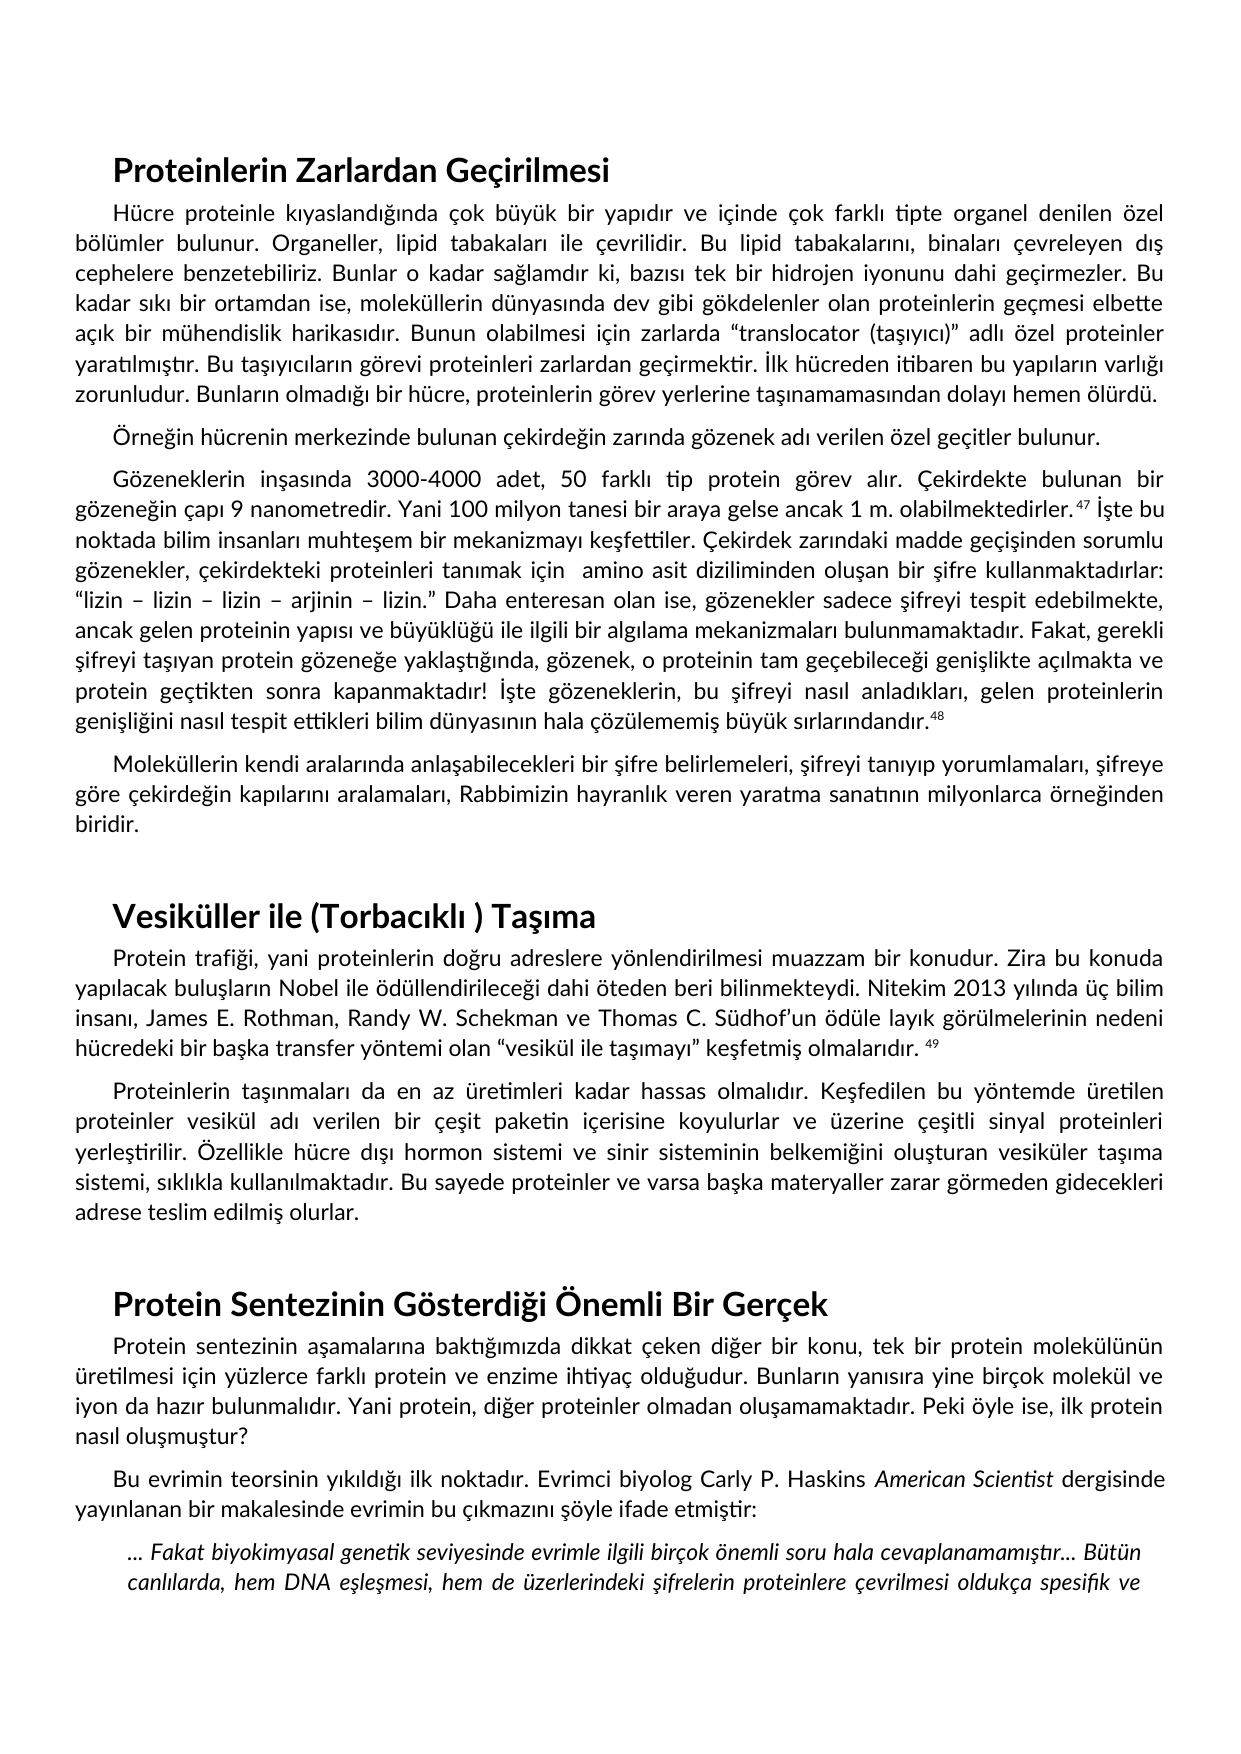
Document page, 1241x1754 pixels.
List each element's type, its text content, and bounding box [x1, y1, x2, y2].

subtitle Proteinlerin Zarlardan Geçirilmesi [112, 150, 1165, 190]
text Protein trafiği, yani proteinlerin doğru adreslere yönlendirilmesi muazzam bir konudur. Zira bu konuda yapılacak buluşların Nobel ile ödüllendirileceği dahi öteden beri bilinmekteydi. Nitekim 2013 yılında üç bilim insanı, James E. Rothman, Randy W. Schekman ve Thomas C. Südhof’un ödüle layık görülmelerinin nedeni hücredeki bir başka transfer yöntemi olan “vesikül ile taşımayı” keşfetmiş olmalarıdır. 49 [75, 943, 1165, 1062]
text Bu evrimin teorsinin yıkıldığı ilk noktadır. Evrimci biyolog Carly P. Haskins American Scientist dergisinde yayınlanan bir makalesinde evrimin bu çıkmazını şöyle ifade etmiştir: [75, 1465, 1165, 1522]
text Moleküllerin kendi aralarında anlaşabilecekleri bir şifre belirlemeleri, şifreyi tanıyıp yorumlamaları, şifreye göre çekirdeğin kapılarını aralamaları, Rabbimizin hayranlık veren yaratma sanatının milyonlarca örneğinden biridir. [75, 749, 1165, 837]
subtitle Vesiküller ile (Torbacıklı ) Taşıma [112, 895, 1165, 935]
text Protein sentezinin aşamalarına baktığımızda dikkat çeken diğer bir konu, tek bir protein molekülünün üretilmesi için yüzlerce farklı protein ve enzime ihtiyaç olduğudur. Bunların yanısıra yine birçok molekül ve iyon da hazır bulunmalıdır. Yani protein, diğer proteinler olmadan oluşamamaktadır. Peki öyle ise, ilk protein nasıl oluşmuştur? [75, 1331, 1165, 1449]
text Örneğin hücrenin merkezinde bulunan çekirdeğin zarında gözenek adı verilen özel geçitler bulunur. [75, 422, 1165, 450]
text ... Fakat biyokimyasal genetik seviyesinde evrimle ilgili birçok önemli soru hala cevaplanamamıştır... Bütün canlılarda, hem DNA eşleşmesi, hem de üzerlerindeki şifrelerin proteinlere çevrilmesi oldukça spesifik ve [127, 1538, 1143, 1595]
text Hücre proteinle kıyaslandığında çok büyük bir yapıdır ve içinde çok farklı tipte organel denilen özel bölümler bulunur. Organeller, lipid tabakaları ile çevrilidir. Bu lipid tabakalarını, binaları çevreleyen dış cephelere benzetebiliriz. Bunlar o kadar sağlamdır ki, bazısı tek bir hidrojen iyonunu dahi geçirmezler. Bu kadar sıkı bir ortamdan ise, moleküllerin dünyasında dev gibi gökdelenler olan proteinlerin geçmesi elbette açık bir mühendislik harikasıdır. Bunun olabilmesi için zarlarda “translocator (taşıyıcı)” adlı özel proteinler yaratılmıştır. Bu taşıyıcıların görevi proteinleri zarlardan geçirmektir. İlk hücreden itibaren bu yapıların varlığı zorunludur. Bunların olmadığı bir hücre, proteinlerin görev yerlerine taşınamamasından dolayı hemen ölürdü. [75, 198, 1165, 407]
subtitle Protein Sentezinin Gösterdiği Önemli Bir Gerçek [112, 1283, 1165, 1323]
text Proteinlerin taşınmaları da en az üretimleri kadar hassas olmalıdır. Keşfedilen bu yöntemde üretilen proteinler vesikül adı verilen bir çeşit paketin içerisine koyulurlar ve üzerine çeşitli sinyal proteinleri yerleştirilir. Özellikle hücre dışı hormon sistemi ve sinir sisteminin belkemiğini oluşturan vesiküler taşıma sistemi, sıklıkla kullanılmaktadır. Bu sayede proteinler ve varsa başka materyaller zarar görmeden gidecekleri adrese teslim edilmiş olurlar. [75, 1077, 1165, 1225]
text Gözeneklerin inşasında 3000-4000 adet, 50 farklı tip protein görev alır. Çekirdekte bulunan bir gözeneğin çapı 9 nanometredir. Yani 100 milyon tanesi bir araya gelse ancak 1 m. olabilmektedirler.47 İşte bu noktada bilim insanları muhteşem bir mekanizmayı keşfettiler. Çekirdek zarındaki madde geçişinden sorumlu gözenekler, çekirdekteki proteinleri tanımak için amino asit diziliminden oluşan bir şifre kullanmaktadırlar: “lizin – lizin – lizin – arjinin – lizin.” Daha enteresan olan ise, gözenekler sadece şifreyi tespit edebilmekte, ancak gelen proteinin yapısı ve büyüklüğü ile ilgili bir algılama mekanizmaları bulunmamaktadır. Fakat, gerekli şifreyi taşıyan protein gözeneğe yaklaştığında, gözenek, o proteinin tam geçebileceği genişlikte açılmakta ve protein geçtikten sonra kapanmaktadır! İşte gözeneklerin, bu şifreyi nasıl anladıkları, gelen proteinlerin genişliğini nasıl tespit ettikleri bilim dünyasının hala çözülememiş büyük sırlarındandır.48 [75, 465, 1165, 734]
